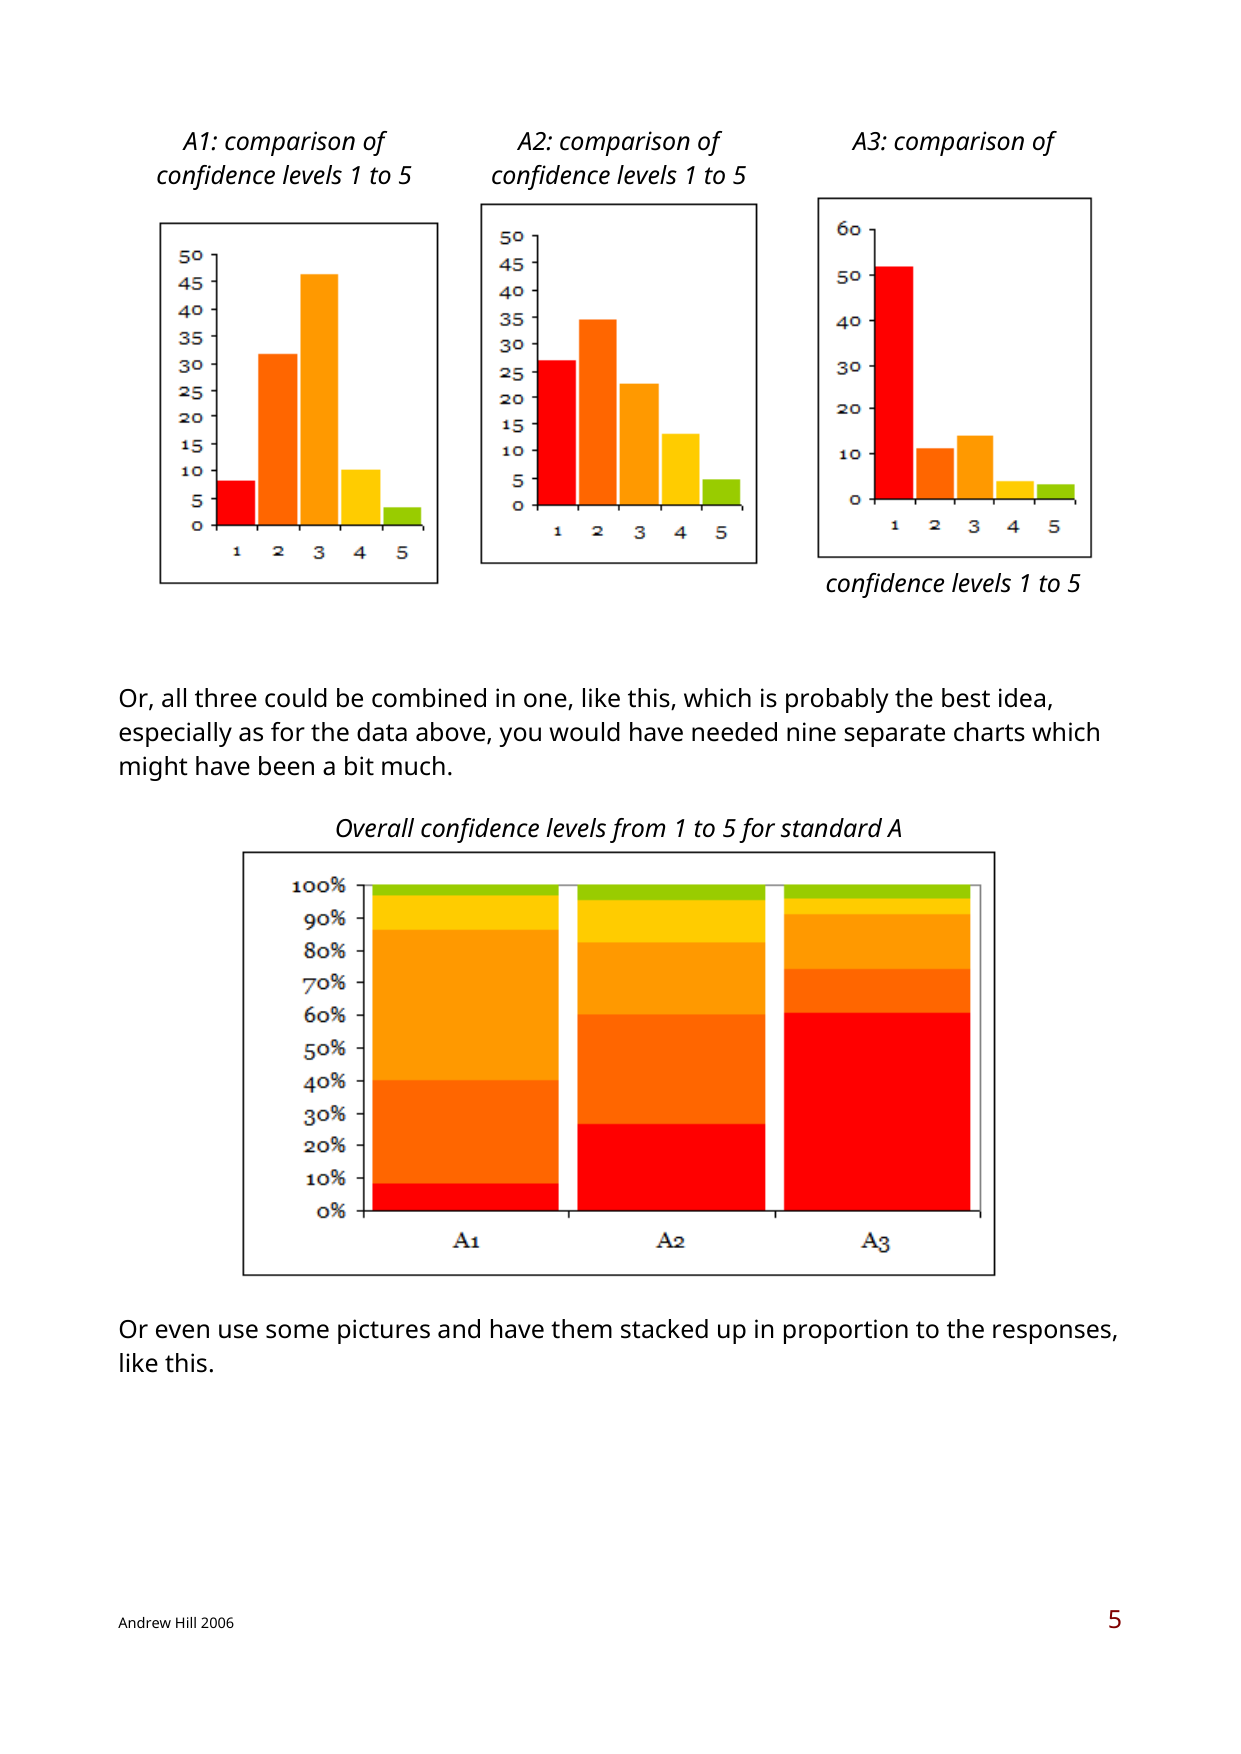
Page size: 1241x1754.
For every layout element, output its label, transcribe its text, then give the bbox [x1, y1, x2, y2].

text Overall confidence levels from 1 to 5 for standard A [118, 811, 1122, 845]
picture [810, 190, 1100, 566]
table_header A1: comparison of confidence levels 1 to 5 [118, 118, 453, 653]
table_header A2: comparison of confidence levels 1 to 5 [453, 118, 787, 653]
picture [473, 196, 767, 572]
text Or, all three could be combined in one, like this, which is probably the best idea, especially as for the data above, you would have needed nine separate charts which might have been a bit much. [118, 681, 1122, 783]
picture [152, 215, 448, 592]
text Or even use some pictures and have them stacked up in proportion to the responses, like this. [118, 1311, 1122, 1379]
table_header A3: comparison of confidence levels 1 to 5 [787, 118, 1122, 653]
picture [235, 844, 1005, 1284]
